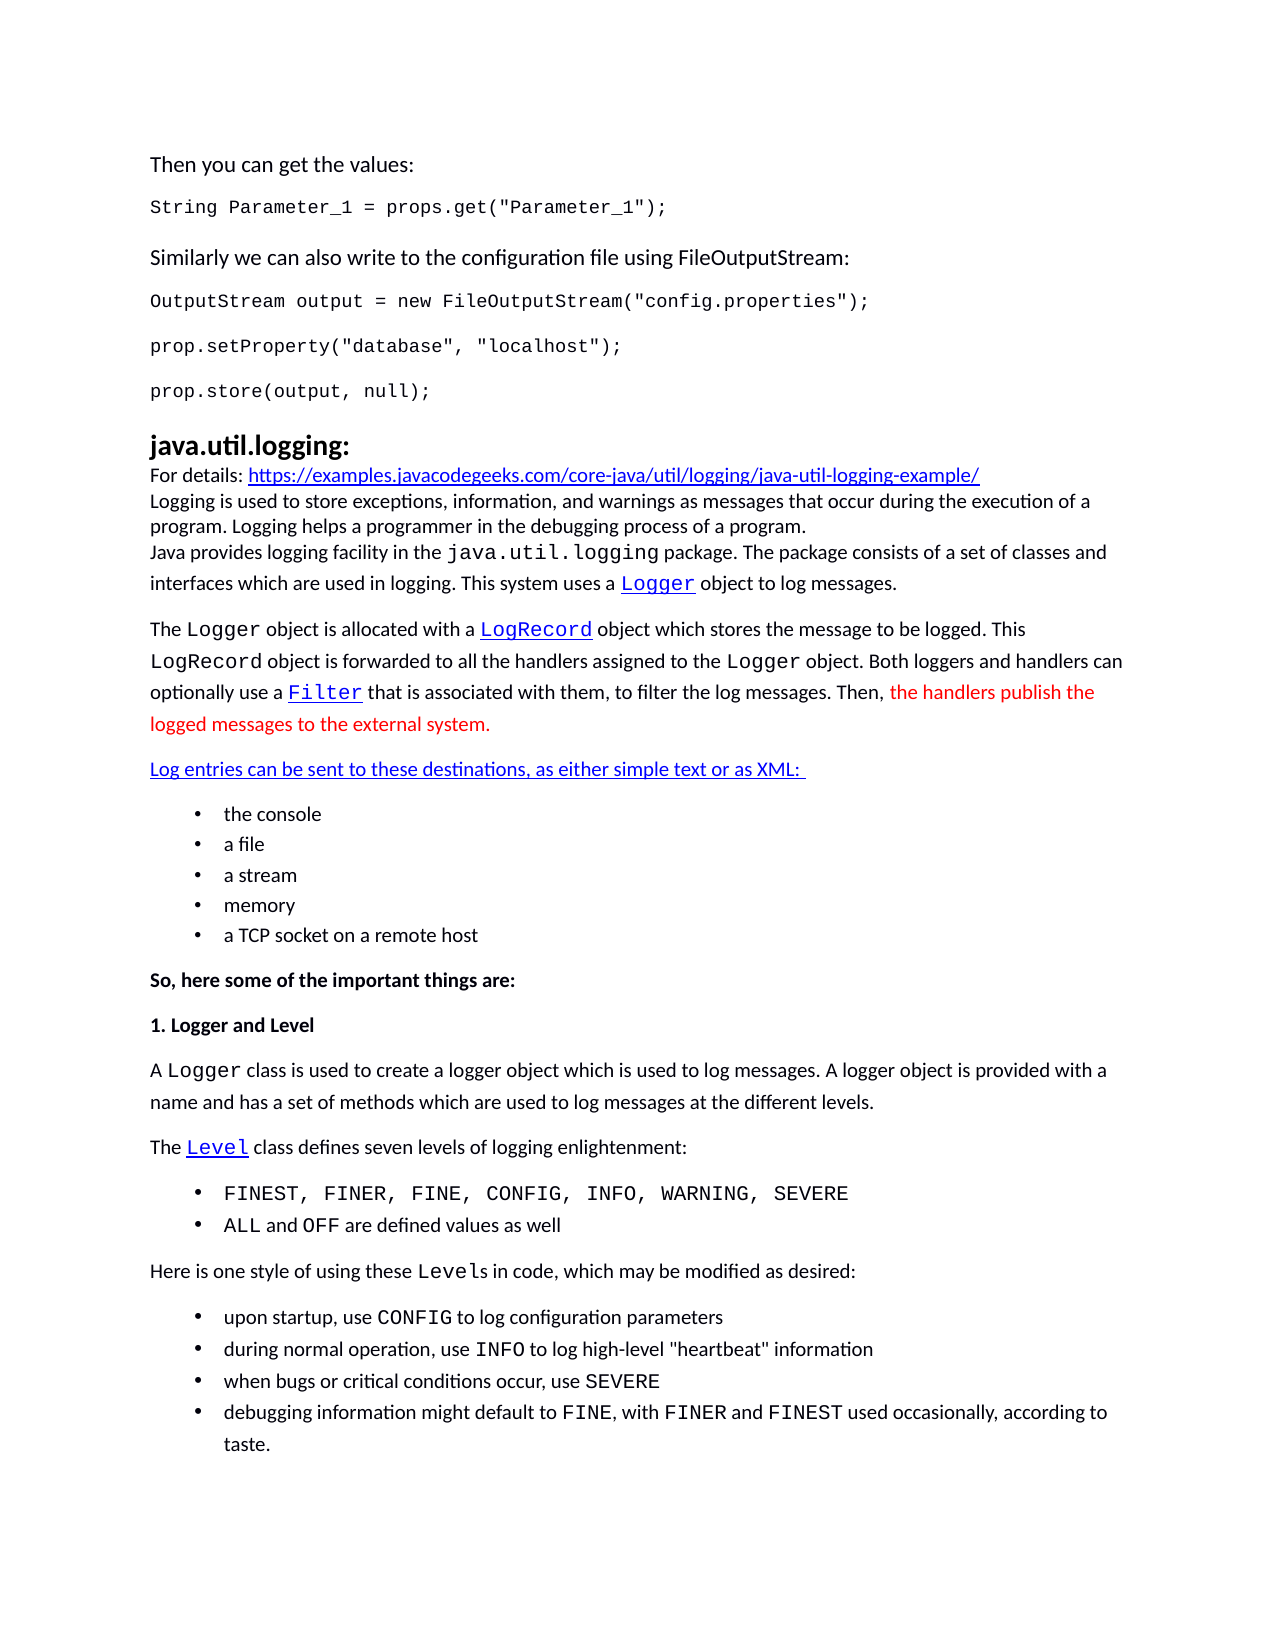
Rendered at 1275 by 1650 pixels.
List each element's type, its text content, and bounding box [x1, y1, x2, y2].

list a TCP socket on a remote host [194, 923, 1125, 948]
text 1. Logger and Level [150, 1013, 1125, 1038]
text Logging is used to store exceptions, information, and warnings as messages that occur during the execution of a program. Logging helps a programmer in the debugging process of a program. [150, 488, 1125, 539]
text Similarly we can also write to the configuration file using FileOutputStream: [150, 243, 1125, 271]
list during normal operation, use INFO to log high-level "heartbeat" information [194, 1336, 1125, 1363]
list upon startup, use CONFIG to log configuration parameters [194, 1304, 1125, 1331]
text Log entries can be sent to these destinations, as either simple text or as XML: [150, 756, 1125, 781]
text The Level class defines seven levels of logging enlightenment: [150, 1134, 1125, 1161]
text Then you can get the values: [150, 150, 1125, 178]
text For details: https://examples.javacodegeeks.com/core-java/util/logging/java-util-logging-example/ [150, 463, 1125, 488]
list debugging information might default to FINE, with FINER and FINEST used occasionally, according to taste. [194, 1399, 1125, 1456]
list memory [194, 892, 1125, 918]
text java.util.logging: [150, 427, 1125, 463]
list a stream [194, 862, 1125, 887]
text prop.setProperty("database", "localhost"); [150, 337, 1125, 358]
text The Logger object is allocated with a LogRecord object which stores the message to be logged. This LogRecord object is forwarded to all the handlers assigned to the Logger object. Both loggers and handlers can optionally use a Filter that is associated with them, to filter the log messages. Then, the handlers publish the logged messages to the external system. [150, 617, 1125, 736]
list the console [194, 801, 1125, 826]
list when bugs or critical conditions occur, use SEVERE [194, 1368, 1125, 1394]
text String Parameter_1 = props.get("Parameter_1"); [150, 198, 1125, 219]
list FINEST, FINER, FINE, CONFIG, INFO, WARNING, SEVERE [194, 1180, 1125, 1207]
text A Logger class is used to create a logger object which is used to log messages. A logger object is provided with a name and has a set of methods which are used to log messages at the different levels. [150, 1058, 1125, 1114]
list a file [194, 831, 1125, 857]
text OutputStream output = new FileOutputStream("config.properties"); [150, 291, 1125, 313]
text So, here some of the important things are: [150, 968, 1125, 993]
list ALL and OFF are defined values as well [194, 1212, 1125, 1238]
text Here is one style of using these Levels in code, which may be modified as desired: [150, 1258, 1125, 1285]
text prop.store(output, null); [150, 382, 1125, 403]
text Java provides logging facility in the java.util.logging package. The package consists of a set of classes and interfaces which are used in logging. This system uses a Logger object to log messages. [150, 539, 1125, 597]
